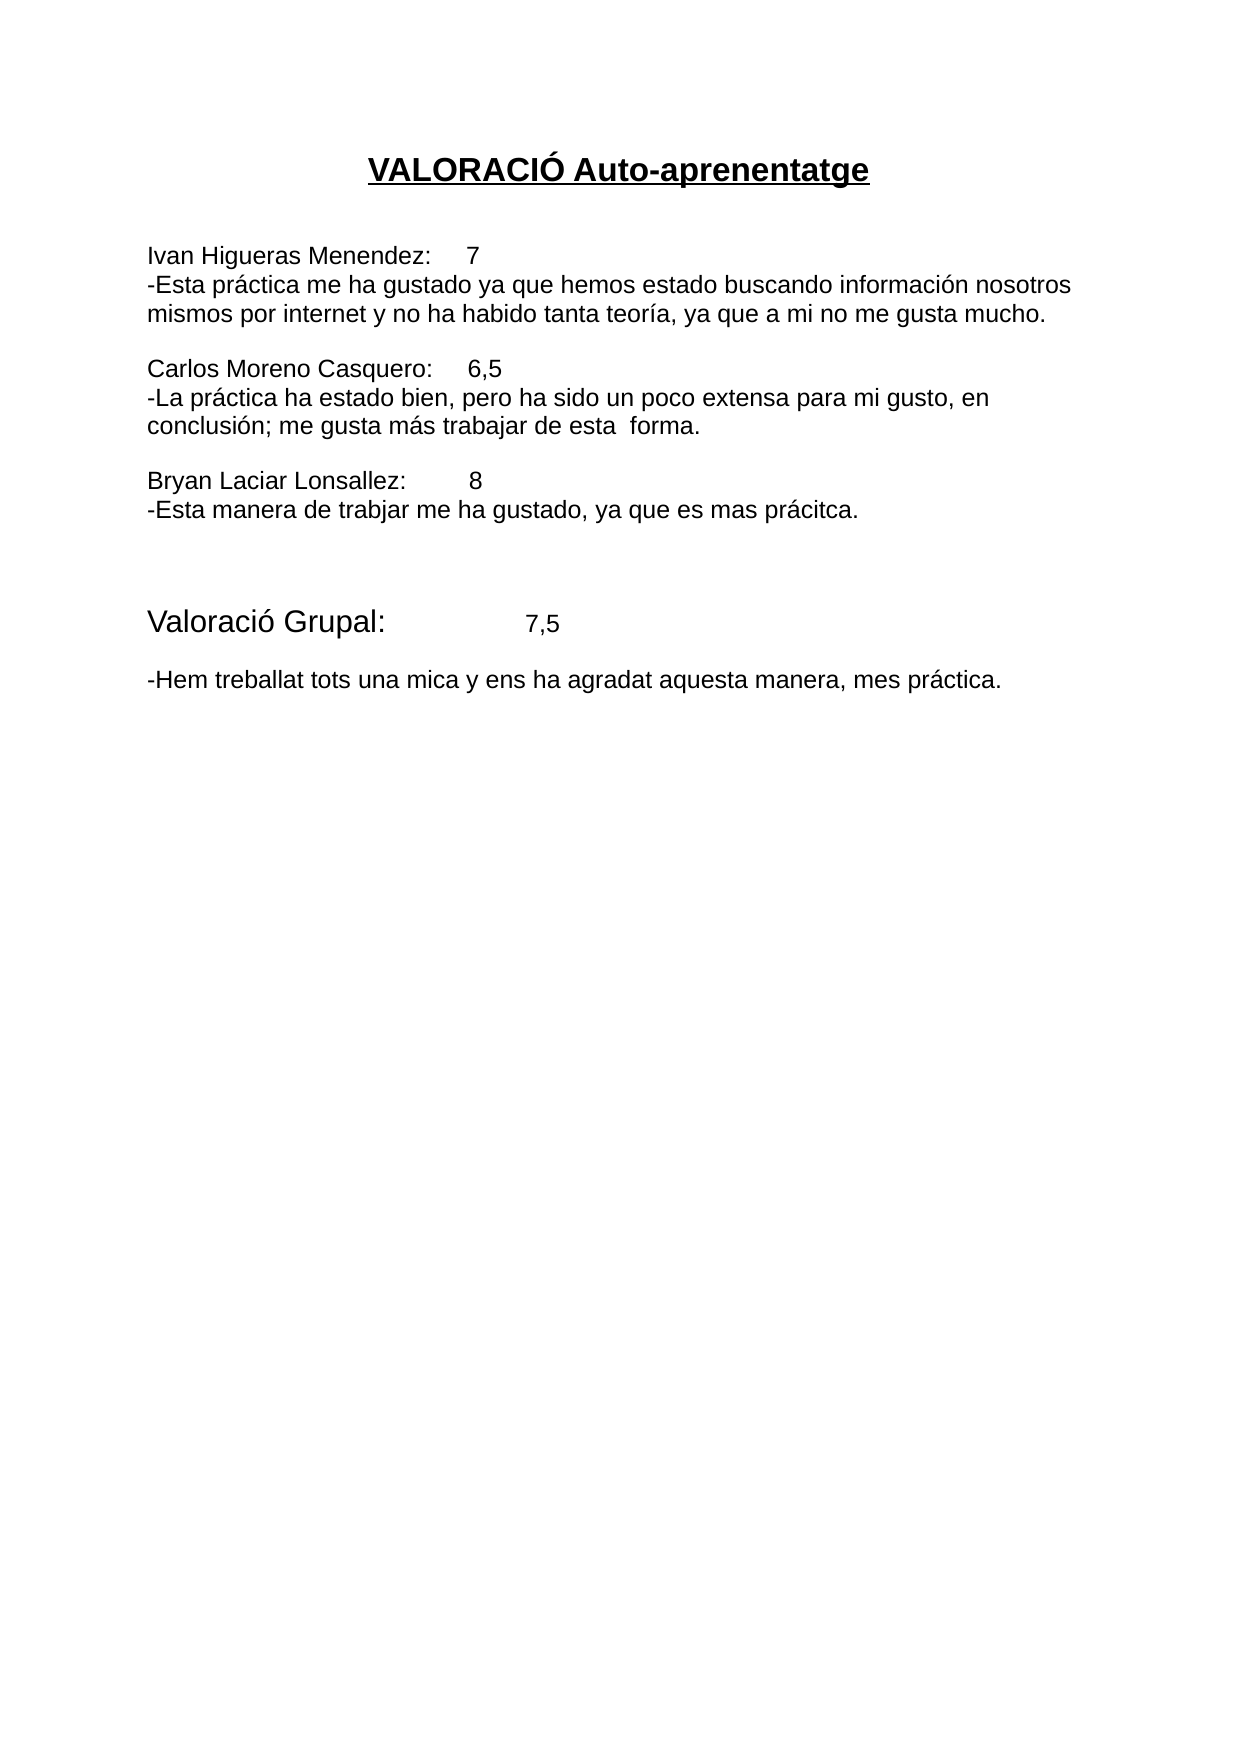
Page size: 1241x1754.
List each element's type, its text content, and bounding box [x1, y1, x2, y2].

text -La práctica ha estado bien, pero ha sido un poco extensa para mi gusto, en conclusión; me gusta más trabajar de esta forma. [147, 382, 1090, 440]
text VALORACIÓ Auto-aprenentatge [147, 150, 1090, 188]
text Bryan Laciar Lonsallez: 8 [147, 466, 1090, 495]
text -Esta manera de trabjar me ha gustado, ya que es mas prácitca. [147, 495, 1090, 524]
text -Hem treballat tots una mica y ens ha agradat aquesta manera, mes práctica. [147, 665, 1090, 694]
text Ivan Higueras Menendez: 7 [147, 241, 1090, 270]
text -Esta práctica me ha gustado ya que hemos estado buscando información nosotros mismos por internet y no ha habido tanta teoría, ya que a mi no me gusta mucho. [147, 270, 1090, 327]
text Carlos Moreno Casquero: 6,5 [147, 354, 1090, 382]
text Valoració Grupal: 7,5 [147, 603, 1090, 639]
